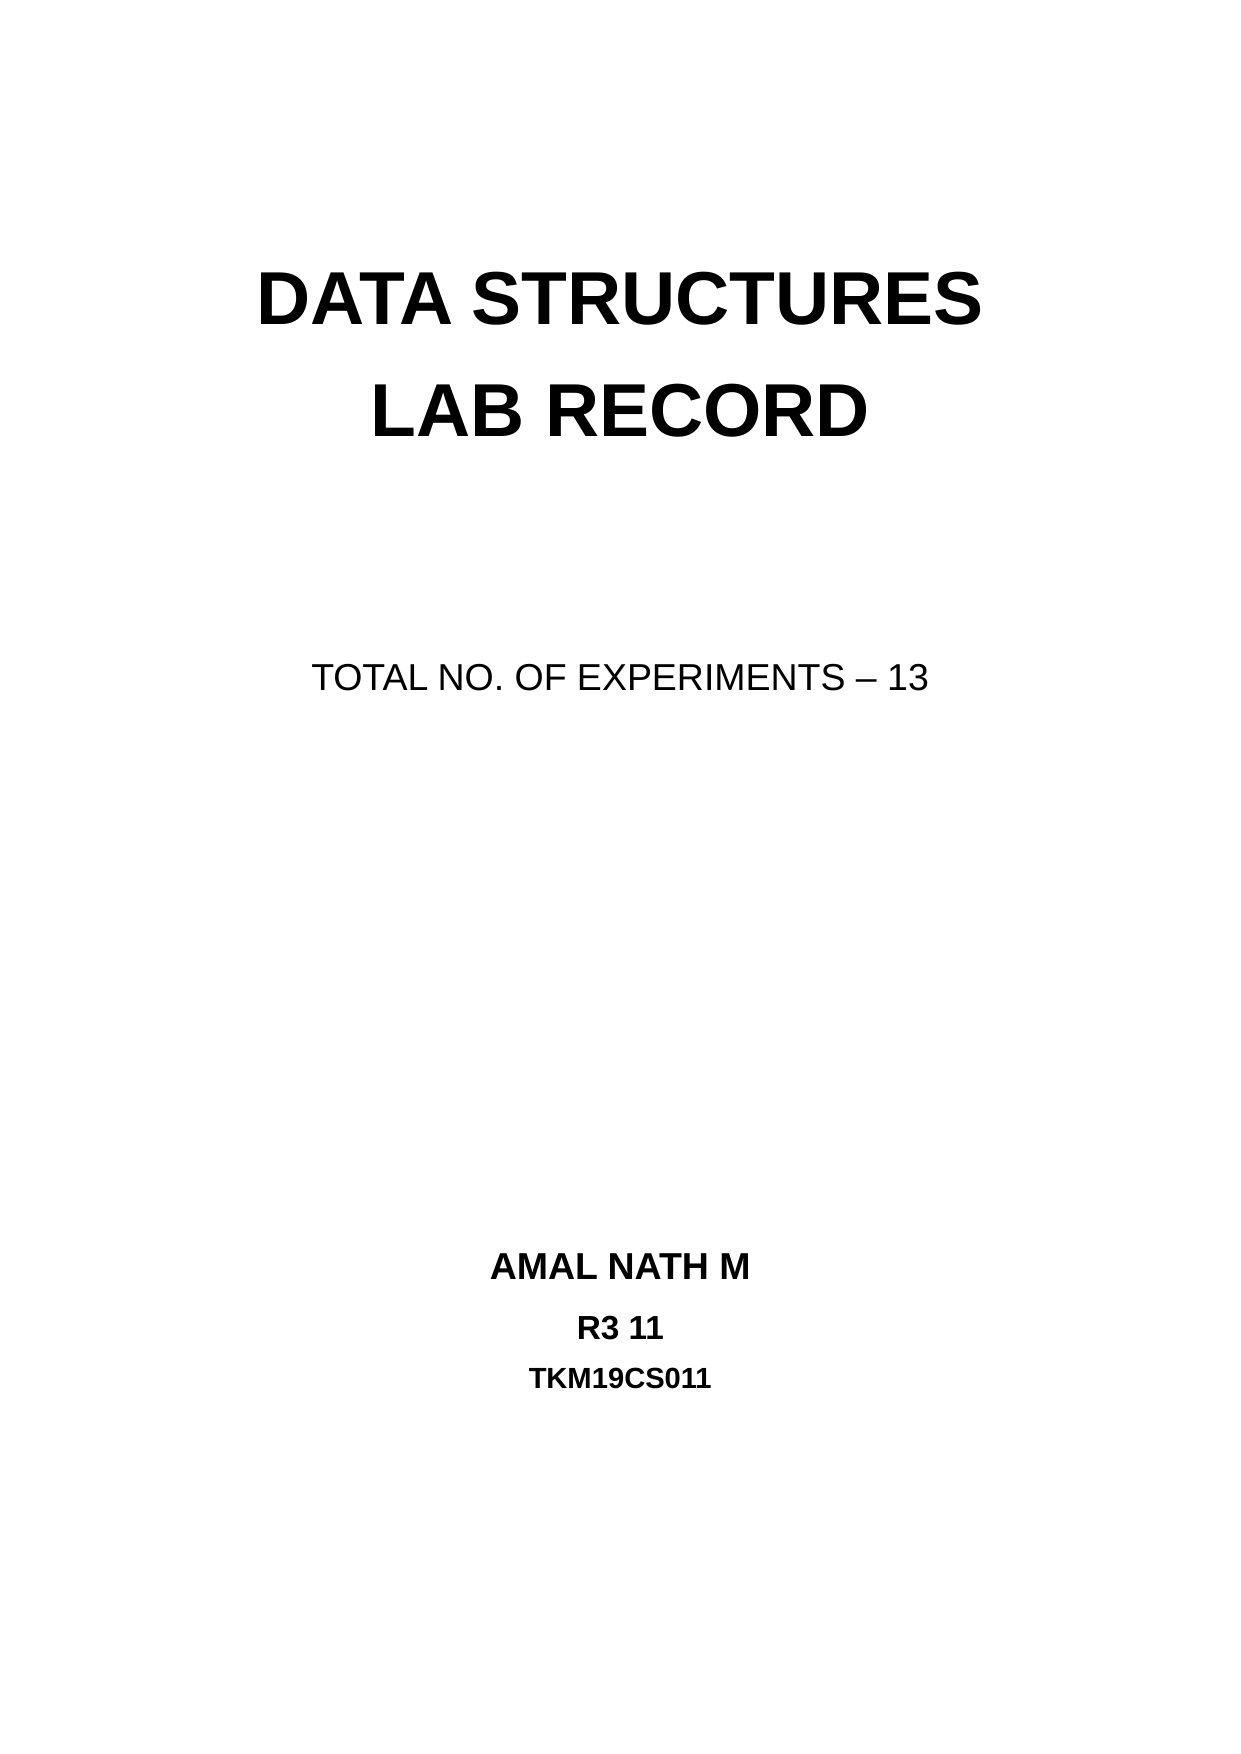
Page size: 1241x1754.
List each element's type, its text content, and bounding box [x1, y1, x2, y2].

subtitle TKM19CS011 [118, 1361, 1122, 1395]
subtitle TOTAL NO. OF EXPERIMENTS – 13 [118, 655, 1122, 698]
subtitle R3 11 [118, 1308, 1122, 1347]
subtitle AMAL NATH M [118, 1244, 1122, 1288]
title LAB RECORD [118, 366, 1122, 452]
title DATA STRUCTURES [118, 254, 1122, 341]
